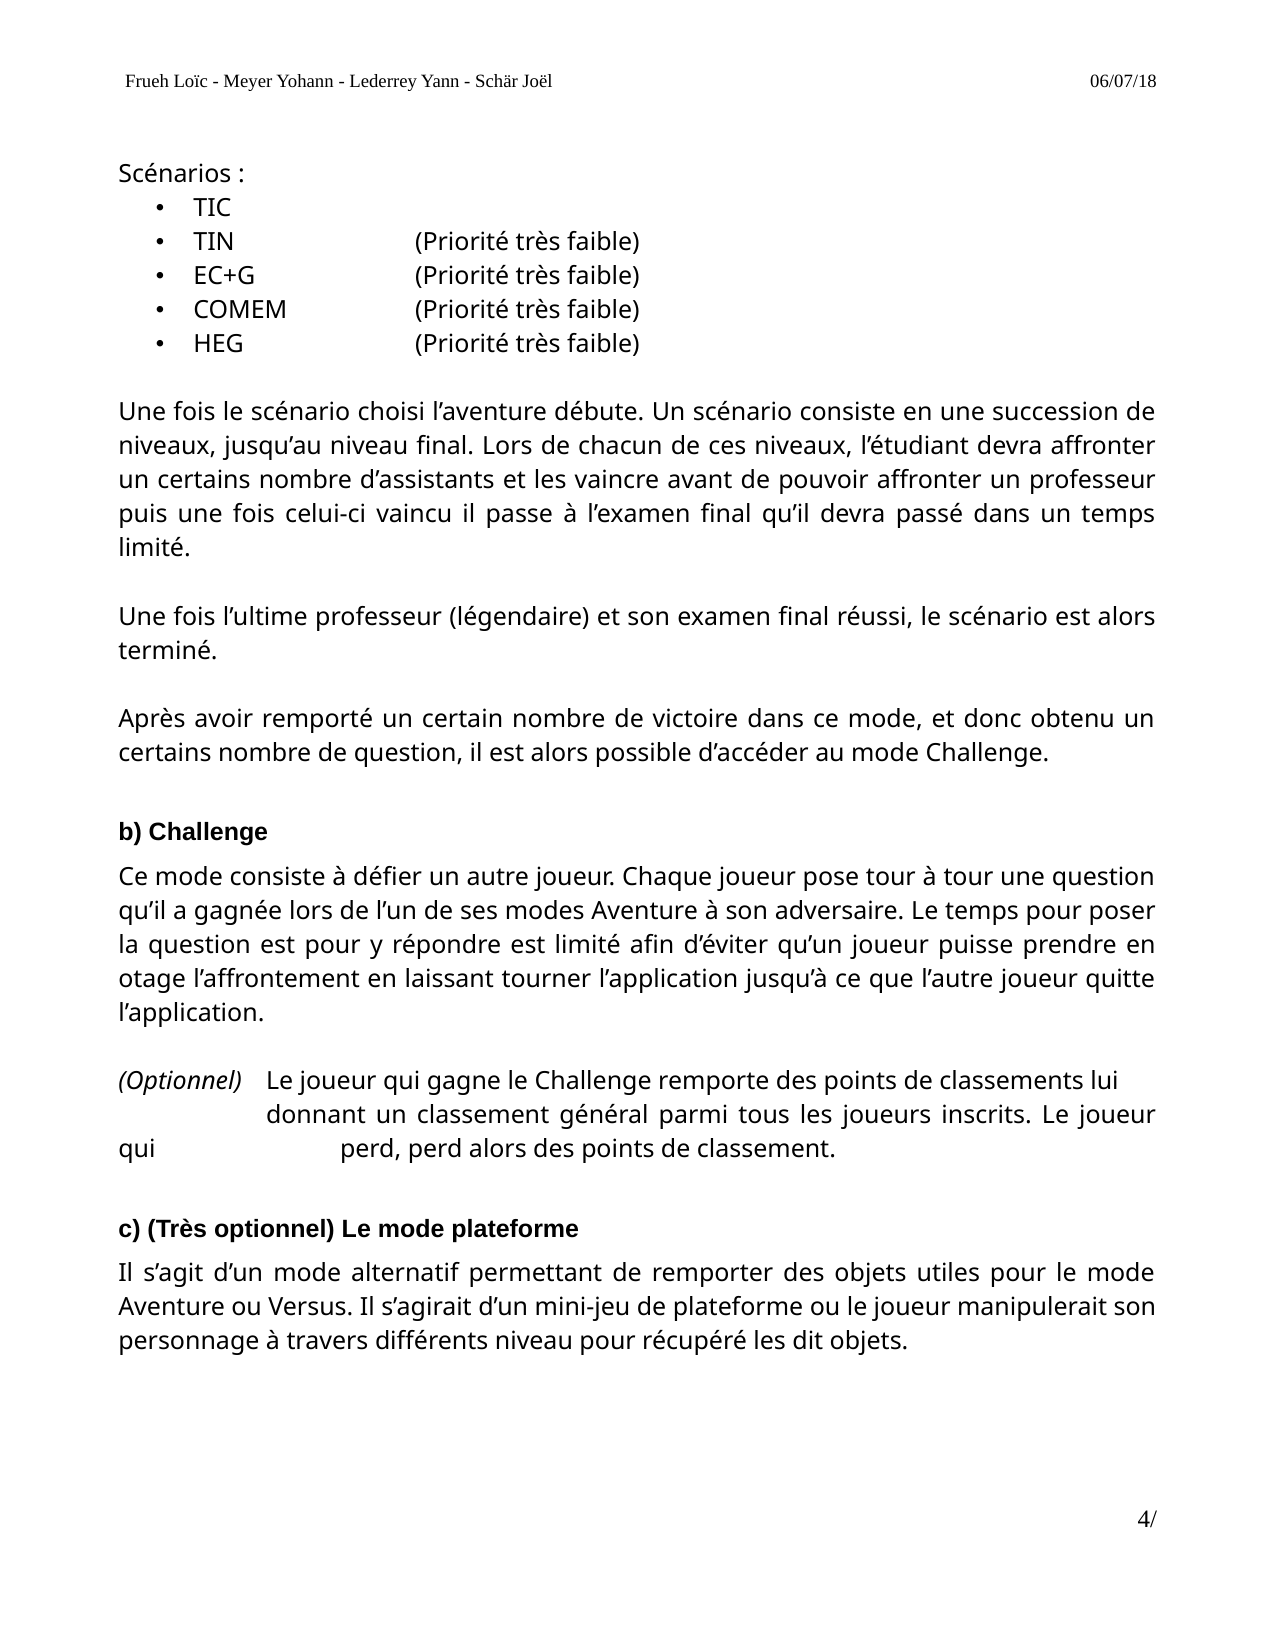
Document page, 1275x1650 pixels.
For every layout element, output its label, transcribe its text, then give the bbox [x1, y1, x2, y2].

text Une fois le scénario choisi l’aventure débute. Un scénario consiste en une succession de niveaux, jusqu’au niveau final. Lors de chacun de ces niveaux, l’étudiant devra affronter un certains nombre d’assistants et les vaincre avant de pouvoir affronter un professeur puis une fois celui-ci vaincu il passe à l’examen final qu’il devra passé dans un temps limité. [118, 394, 1157, 564]
list EC+G (Priorité très faible) [156, 258, 1157, 292]
text (Optionnel) Le joueur qui gagne le Challenge remporte des points de classements lui donnant un classement général parmi tous les joueurs inscrits. Le joueur qui perd, perd alors des points de classement. [118, 1063, 1157, 1165]
list HEG (Priorité très faible) [156, 326, 1157, 360]
text Il s’agit d’un mode alternatif permettant de remporter des objets utiles pour le mode Aventure ou Versus. Il s’agirait d’un mini-jeu de plateforme ou le joueur manipulerait son personnage à travers différents niveau pour récupéré les dit objets. [118, 1255, 1157, 1357]
subtitle c) (Très optionnel) Le mode plateforme [118, 1214, 1157, 1242]
text Une fois l’ultime professeur (légendaire) et son examen final réussi, le scénario est alors terminé. [118, 598, 1157, 666]
list TIC [156, 189, 1157, 223]
text Scénarios : [118, 155, 1157, 189]
list COMEM (Priorité très faible) [156, 292, 1157, 326]
subtitle b) Challenge [118, 817, 1157, 846]
text Après avoir remporté un certain nombre de victoire dans ce mode, et donc obtenu un certains nombre de question, il est alors possible d’accéder au mode Challenge. [118, 700, 1157, 768]
text Ce mode consiste à défier un autre joueur. Chaque joueur pose tour à tour une question qu’il a gagnée lors de l’un de ses modes Aventure à son adversaire. Le temps pour poser la question est pour y répondre est limité afin d’éviter qu’un joueur puisse prendre en otage l’affrontement en laissant tourner l’application jusqu’à ce que l’autre joueur quitte l’application. [118, 858, 1157, 1029]
list TIN (Priorité très faible) [156, 223, 1157, 258]
